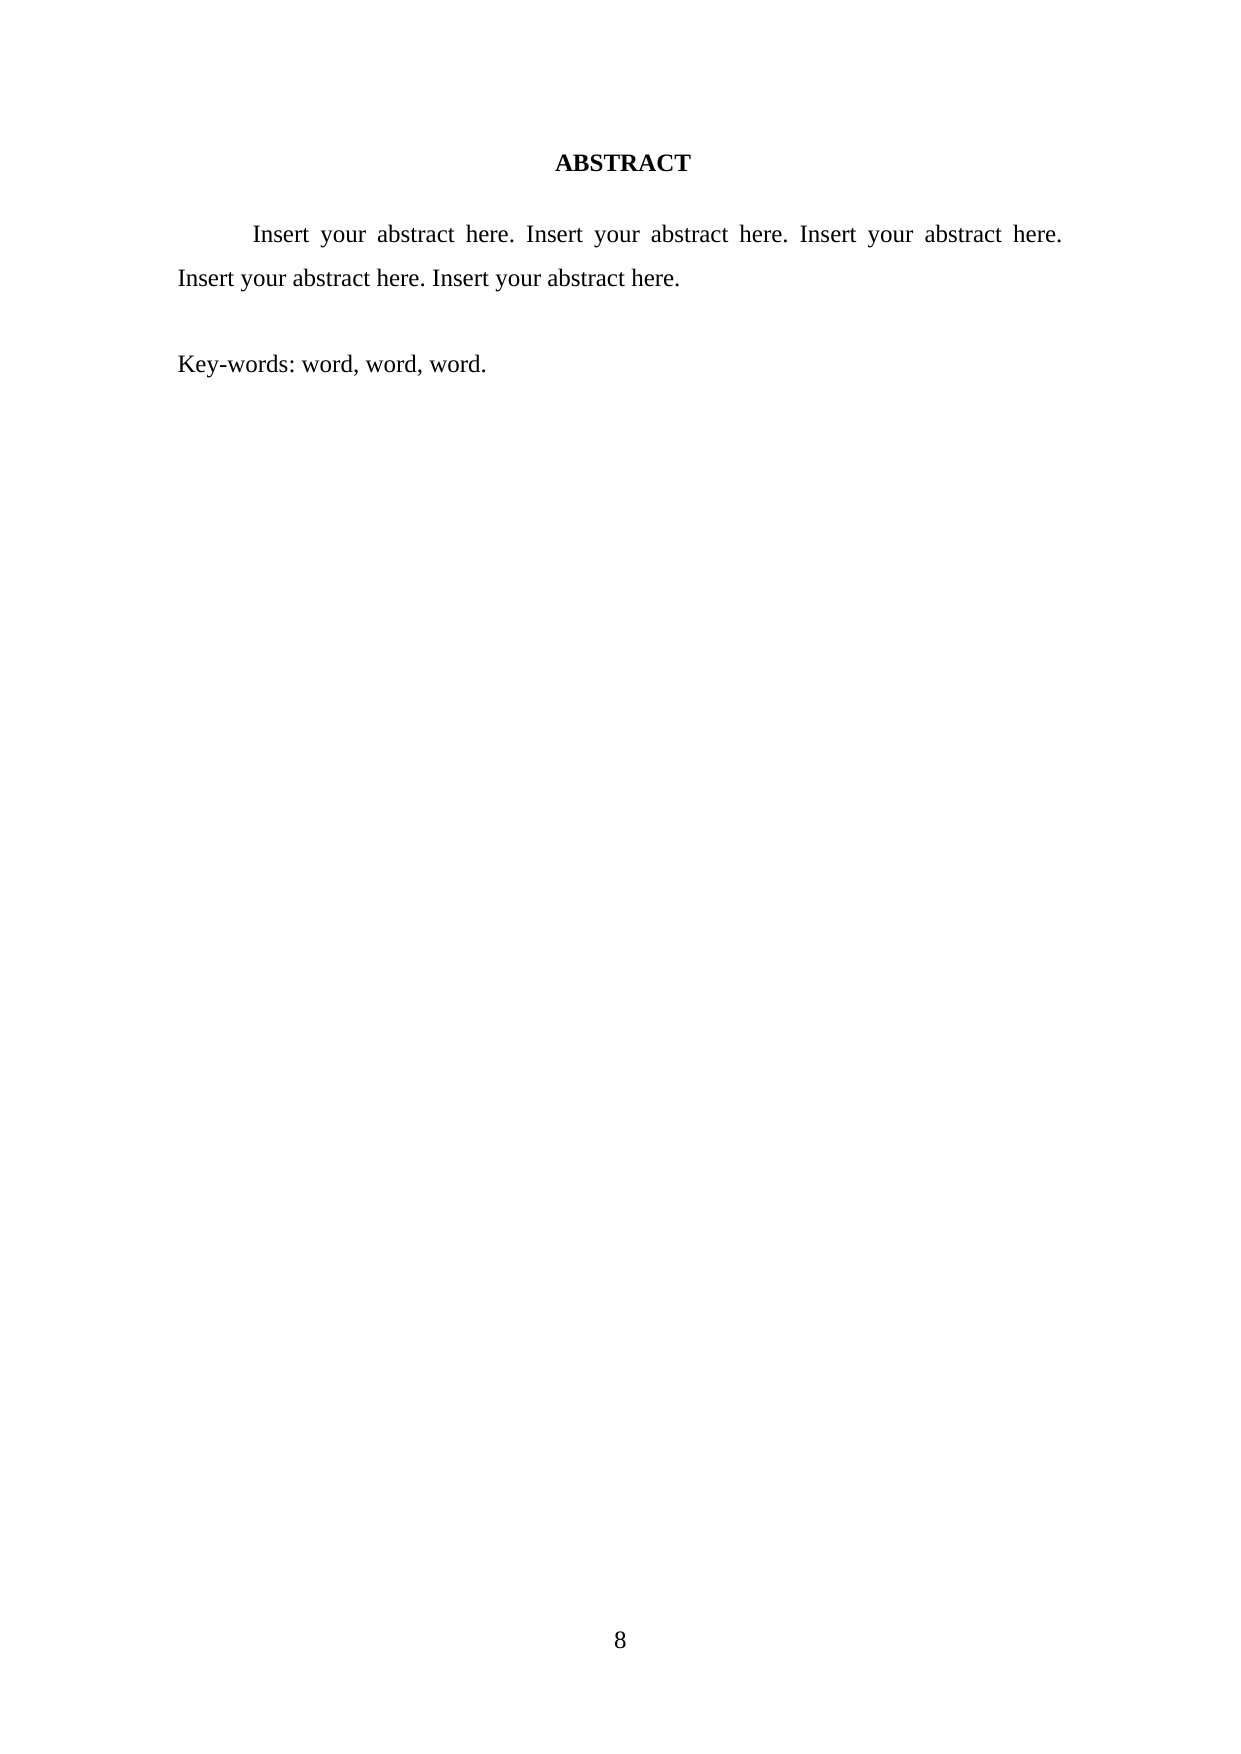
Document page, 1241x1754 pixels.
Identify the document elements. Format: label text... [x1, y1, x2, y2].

text Insert your abstract here. Insert your abstract here. Insert your abstract here. Insert your abstract here. Insert your abstract here. [177, 219, 1063, 291]
text ABSTRACT [177, 148, 1068, 176]
text Key-words: word, word, word. [177, 349, 1063, 378]
